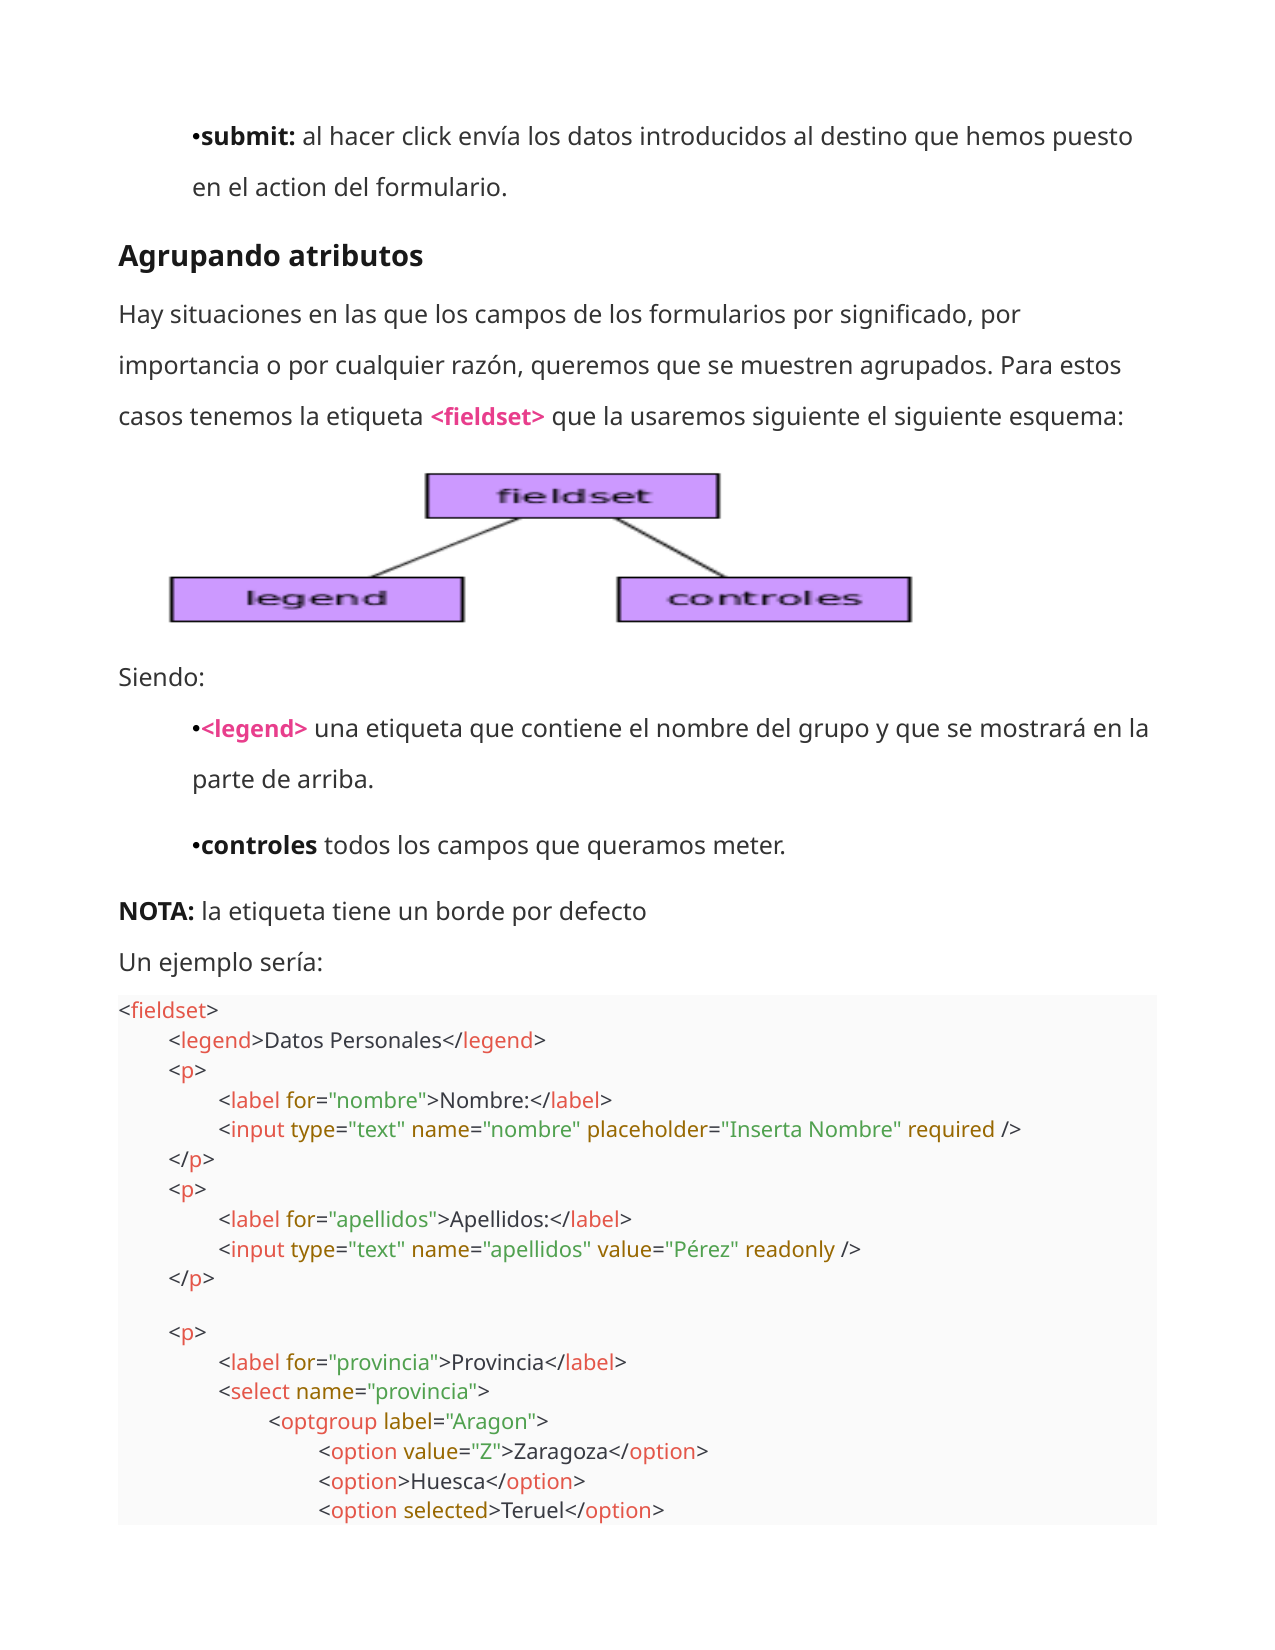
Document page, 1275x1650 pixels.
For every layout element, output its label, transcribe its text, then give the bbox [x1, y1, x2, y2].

subtitle Agrupando atributos [118, 235, 1157, 274]
text <fieldset> [118, 995, 1157, 1025]
text <label for="provincia">Provincia</label> [118, 1347, 1157, 1376]
text NOTA: la etiqueta tiene un borde por defecto [118, 893, 1157, 927]
text <input type="text" name="nombre" placeholder="Inserta Nombre" required /> [118, 1114, 1157, 1144]
text </p> [118, 1144, 1157, 1174]
text <p> [118, 1055, 1157, 1084]
text </p> [118, 1263, 1157, 1293]
text <option selected>Teruel</option> [118, 1496, 1157, 1525]
text <option>Huesca</option> [118, 1466, 1157, 1496]
text <optgroup label="Aragon"> [118, 1406, 1157, 1436]
text <input type="text" name="apellidos" value="Pérez" readonly /> [118, 1233, 1157, 1263]
text <select name="provincia"> [118, 1376, 1157, 1406]
list controles todos los campos que queramos meter. [118, 827, 1157, 862]
text <legend>Datos Personales</legend> [118, 1025, 1157, 1055]
text <label for="apellidos">Apellidos:</label> [118, 1204, 1157, 1233]
list <legend> una etiqueta que contiene el nombre del grupo y que se mostrará en la parte de arriba. [118, 711, 1157, 796]
text Hay situaciones en las que los campos de los formularios por significado, por importancia o por cualquier razón, queremos que se muestren agrupados. Para estos casos tenemos la etiqueta <fieldset> que la usaremos siguiente el siguiente esquema: [118, 297, 1157, 433]
picture [118, 450, 965, 646]
text Un ejemplo sería: [118, 944, 1157, 978]
text Siendo: [118, 660, 1157, 694]
text <label for="nombre">Nombre:</label> [118, 1084, 1157, 1114]
text <p> [118, 1317, 1157, 1347]
text <option value="Z">Zaragoza</option> [118, 1436, 1157, 1466]
list submit: al hacer click envía los datos introducidos al destino que hemos puesto en el action del formulario. [118, 118, 1157, 203]
text <p> [118, 1174, 1157, 1204]
